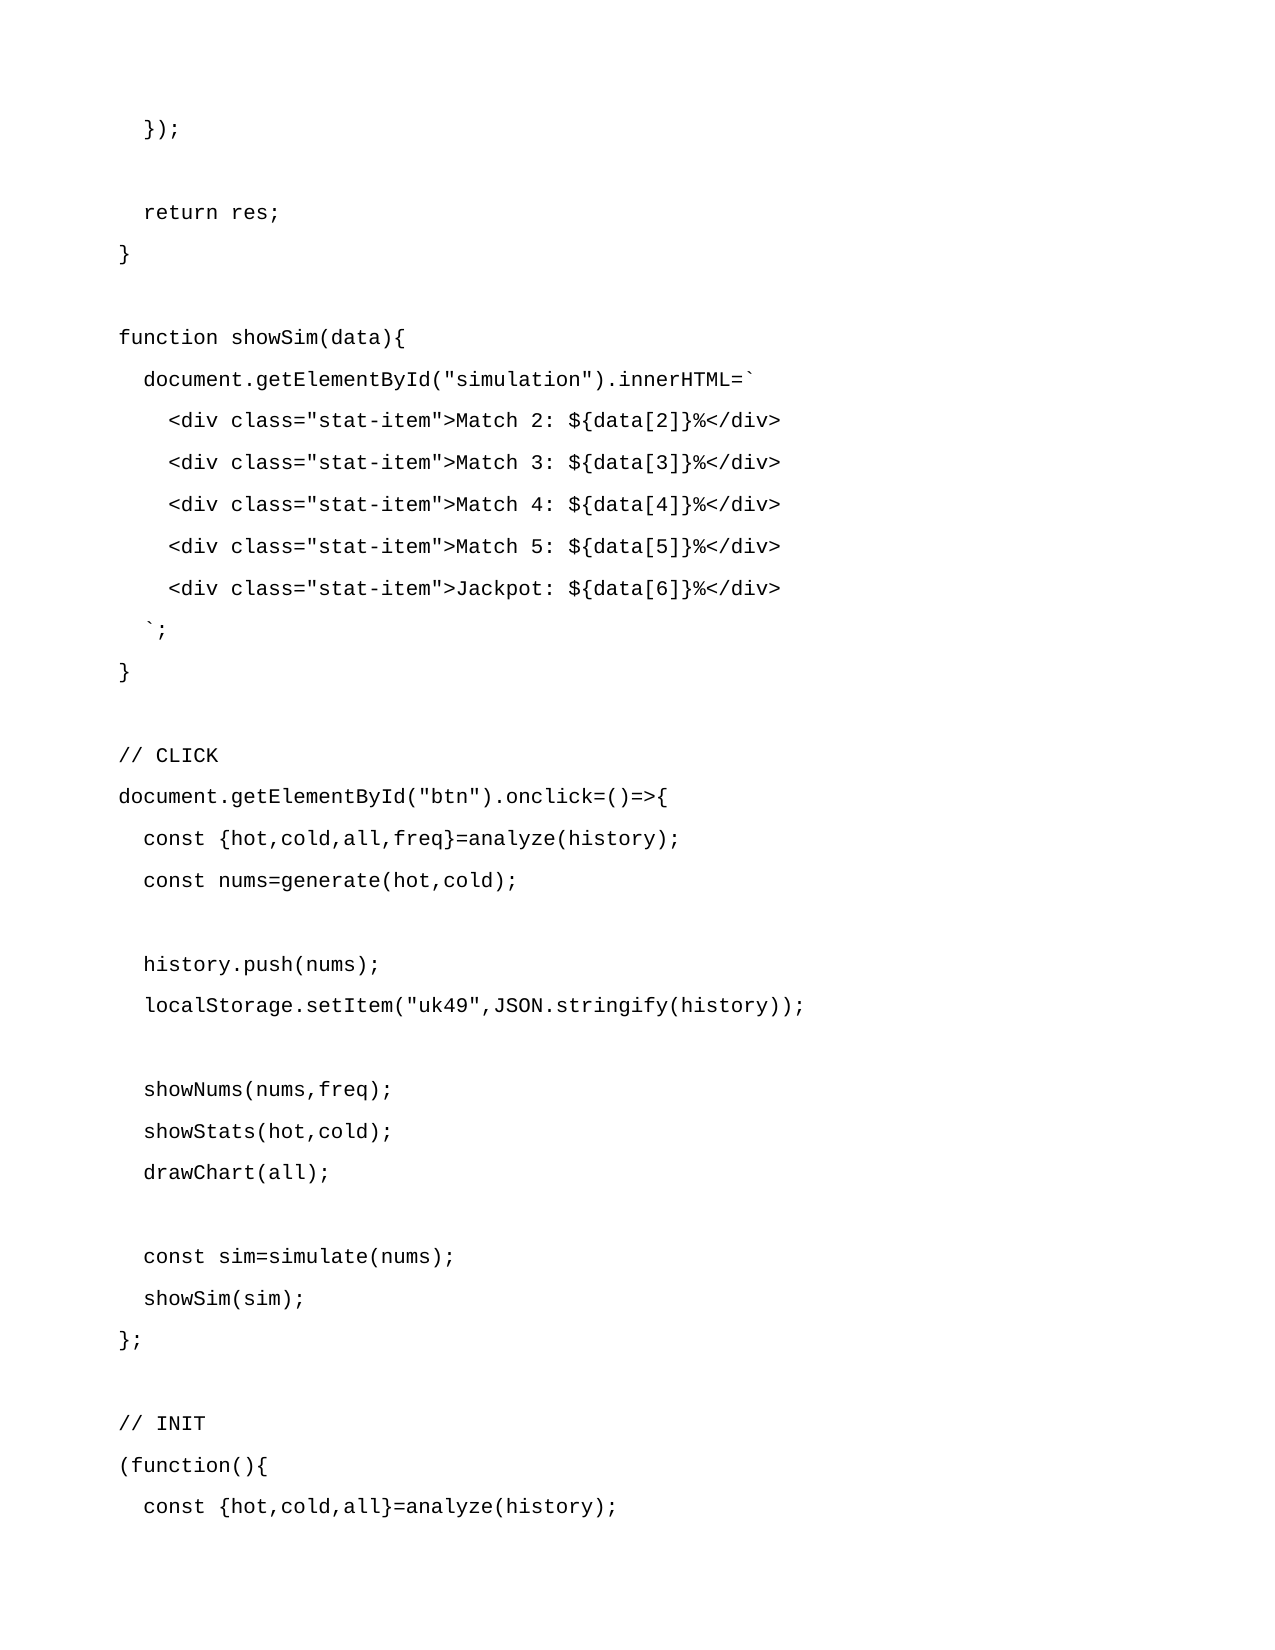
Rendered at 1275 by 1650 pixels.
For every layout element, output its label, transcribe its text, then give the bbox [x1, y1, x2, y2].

text <div class="stat-item">Match 2: ${data[2]}%</div> [118, 411, 1157, 434]
text const {hot,cold,all,freq}=analyze(history); [118, 828, 1157, 852]
text <div class="stat-item">Match 3: ${data[3]}%</div> [118, 452, 1157, 476]
text <div class="stat-item">Match 5: ${data[5]}%</div> [118, 536, 1157, 559]
text <div class="stat-item">Jackpot: ${data[6]}%</div> [118, 578, 1157, 601]
text function showSim(data){ [118, 327, 1157, 351]
text history.push(nums); [118, 953, 1157, 977]
text }; [118, 1329, 1157, 1353]
text showSim(sim); [118, 1288, 1157, 1311]
text localStorage.setItem("uk49",JSON.stringify(history)); [118, 995, 1157, 1019]
text }); [118, 118, 1157, 142]
text (function(){ [118, 1455, 1157, 1478]
text // CLICK [118, 745, 1157, 768]
text `; [118, 619, 1157, 643]
text return res; [118, 202, 1157, 225]
text const sim=simulate(nums); [118, 1246, 1157, 1269]
text document.getElementById("simulation").innerHTML=` [118, 369, 1157, 392]
text document.getElementById("btn").onclick=()=>{ [118, 786, 1157, 810]
text // INIT [118, 1413, 1157, 1437]
text drawChart(all); [118, 1162, 1157, 1186]
text showStats(hot,cold); [118, 1121, 1157, 1144]
text } [118, 243, 1157, 267]
text <div class="stat-item">Match 4: ${data[4]}%</div> [118, 494, 1157, 518]
text const {hot,cold,all}=analyze(history); [118, 1497, 1157, 1520]
text const nums=generate(hot,cold); [118, 870, 1157, 894]
text } [118, 661, 1157, 685]
text showNums(nums,freq); [118, 1079, 1157, 1102]
